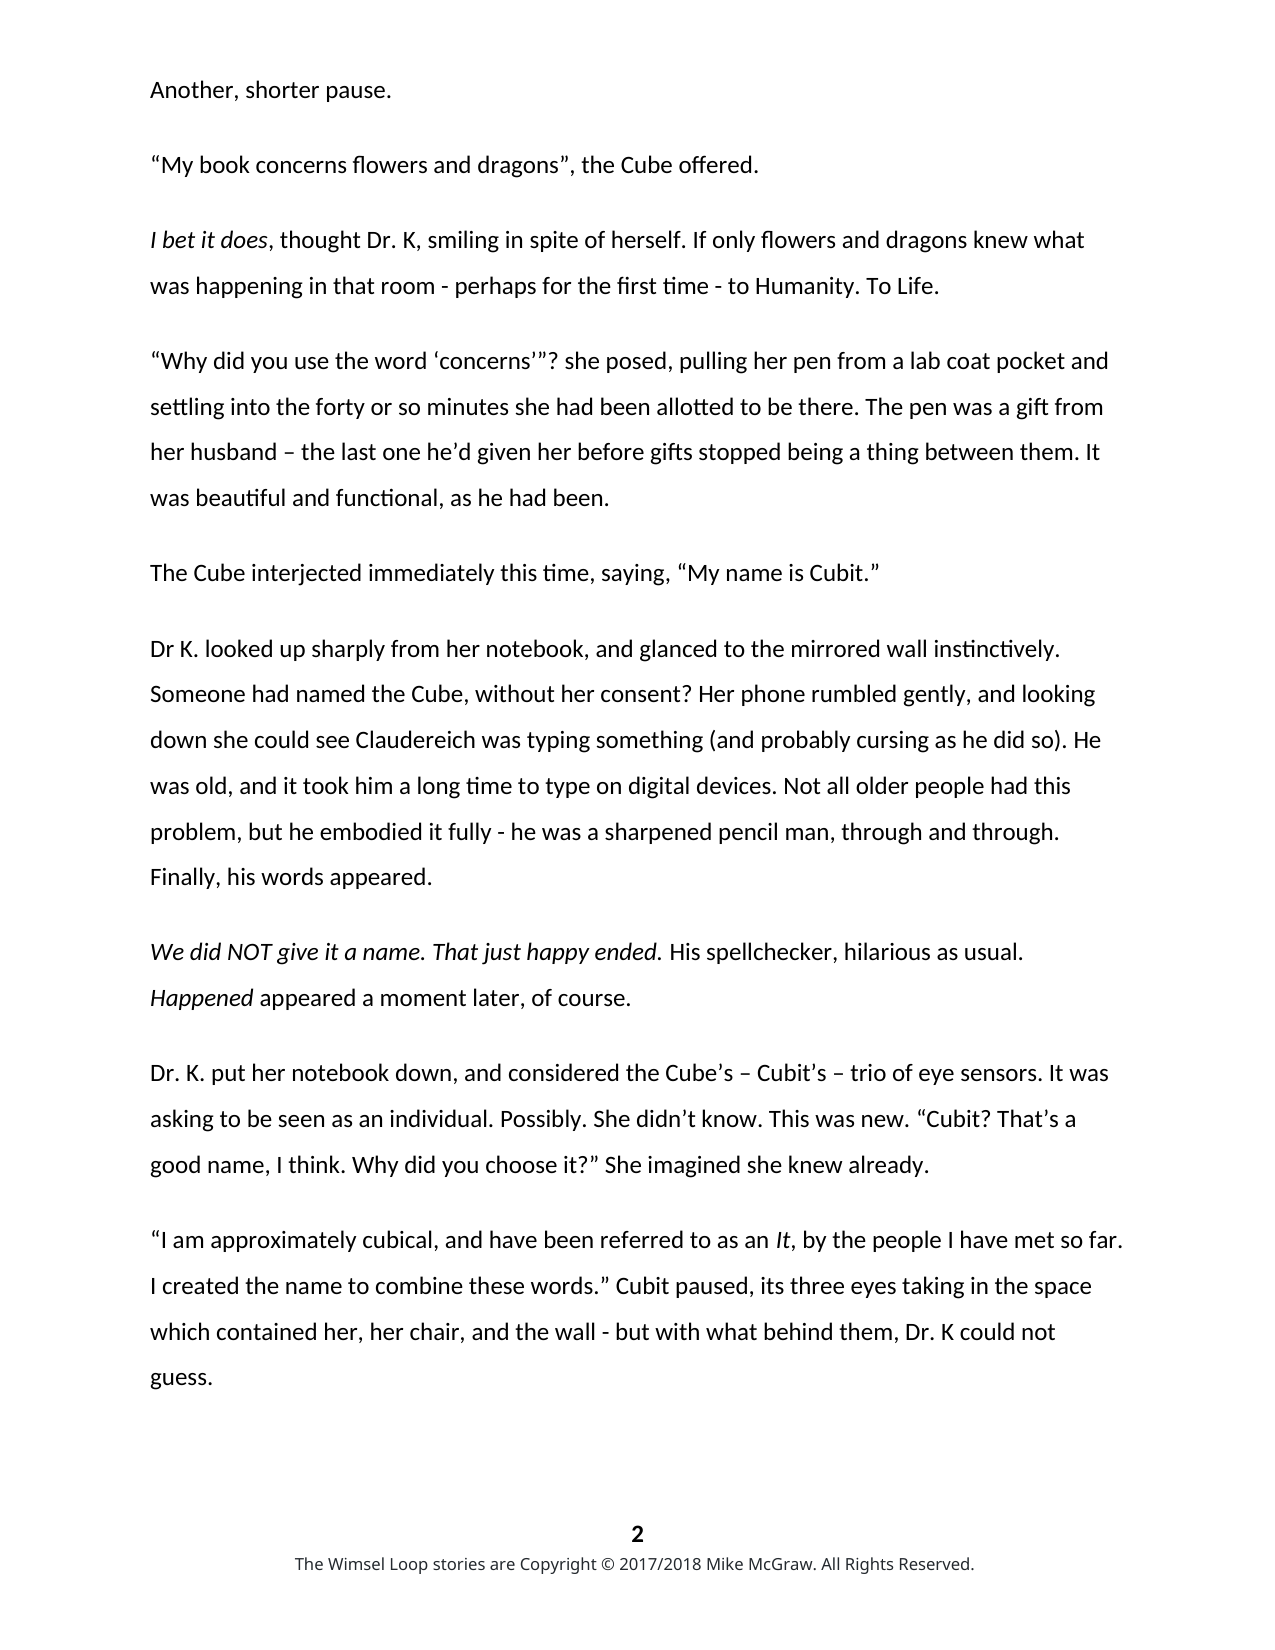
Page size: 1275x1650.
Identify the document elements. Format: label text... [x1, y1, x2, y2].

text Dr K. looked up sharply from her notebook, and glanced to the mirrored wall instinctively. Someone had named the Cube, without her consent? Her phone rumbled gently, and looking down she could see Claudereich was typing something (and probably cursing as he did so). He was old, and it took him a long time to type on digital devices. Not all older people had this problem, but he embodied it fully - he was a sharpened pencil man, through and through. Finally, his words appeared. [150, 633, 1125, 892]
text “My book concerns flowers and dragons”, the Cube offered. [150, 149, 1125, 179]
text We did NOT give it a name. That just happy ended. His spellchecker, hilarious as usual. Happened appeared a moment later, of course. [150, 937, 1125, 1013]
text “Why did you use the word ‘concerns’”? she posed, pulling her pen from a lab coat pocket and settling into the forty or so minutes she had been allotted to be there. The pen was a gift from her husband – the last one he’d given her before gifts stopped being a thing between them. It was beautiful and functional, as he had been. [150, 345, 1125, 513]
text Another, shorter pause. [150, 74, 1125, 104]
text I bet it does, thought Dr. K, smiling in spite of herself. If only flowers and dragons knew what was happening in that room - perhaps for the first time - to Humanity. To Life. [150, 224, 1125, 300]
text The Cube interjected immediately this time, saying, “My name is Cubit.” [150, 557, 1125, 588]
text Dr. K. put her notebook down, and considered the Cube’s – Cubit’s – trio of eye sensors. It was asking to be seen as an individual. Possibly. She didn’t know. This was new. “Cubit? That’s a good name, I think. Why did you choose it?” She imagined she knew already. [150, 1057, 1125, 1179]
text “I am approximately cubical, and have been referred to as an It, by the people I have met so far. I created the name to combine these words.” Cubit paused, its three eyes taking in the space which contained her, her chair, and the wall - but with what behind them, Dr. K could not guess. [150, 1224, 1125, 1392]
